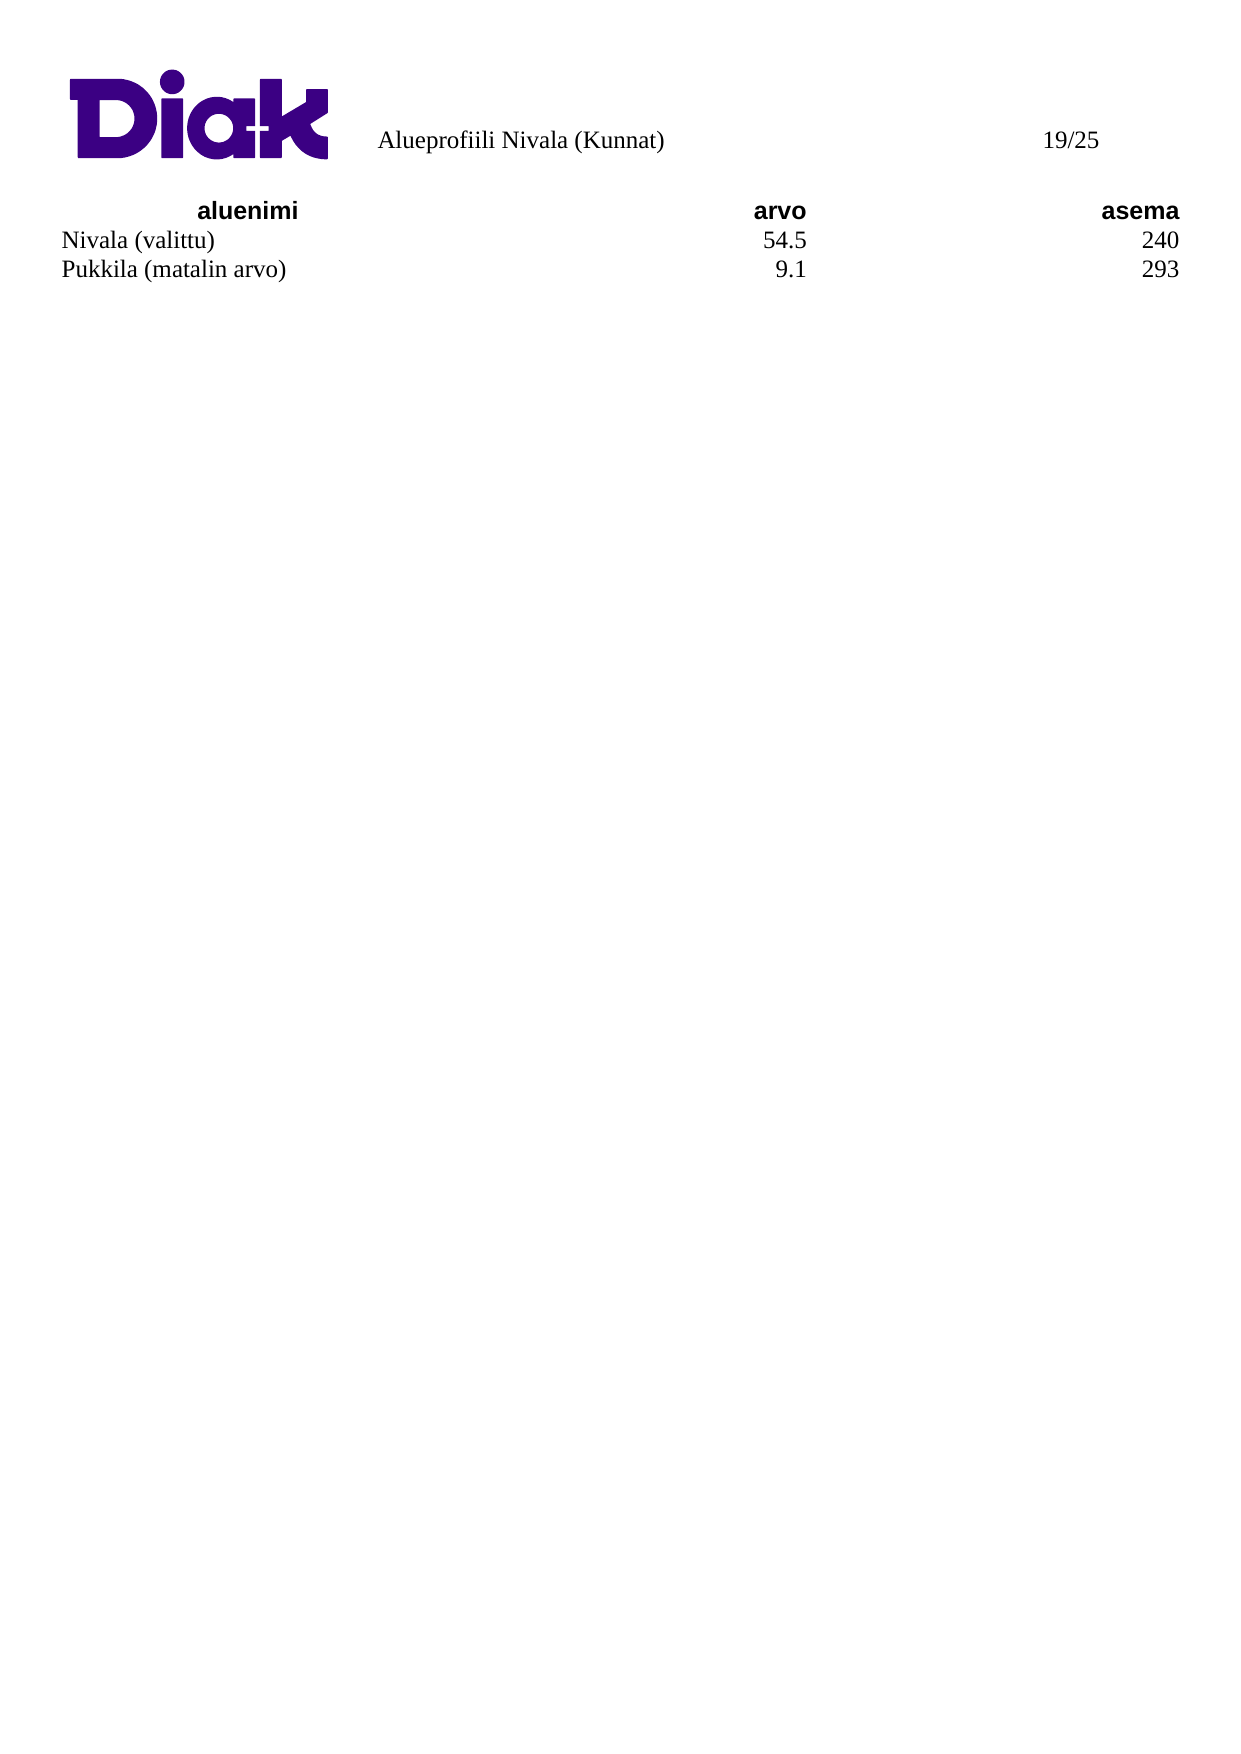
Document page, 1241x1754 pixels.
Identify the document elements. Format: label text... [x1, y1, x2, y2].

table_cell 9.1 [434, 254, 806, 282]
table_header arvo [434, 196, 806, 225]
table_cell 293 [806, 254, 1179, 282]
table_cell Pukkila (matalin arvo) [61, 254, 434, 282]
table_cell 54.5 [434, 225, 806, 254]
table_cell Nivala (valittu) [61, 225, 434, 254]
table_header asema [806, 196, 1179, 225]
table_cell 240 [806, 225, 1179, 254]
table_header aluenimi [61, 196, 434, 225]
